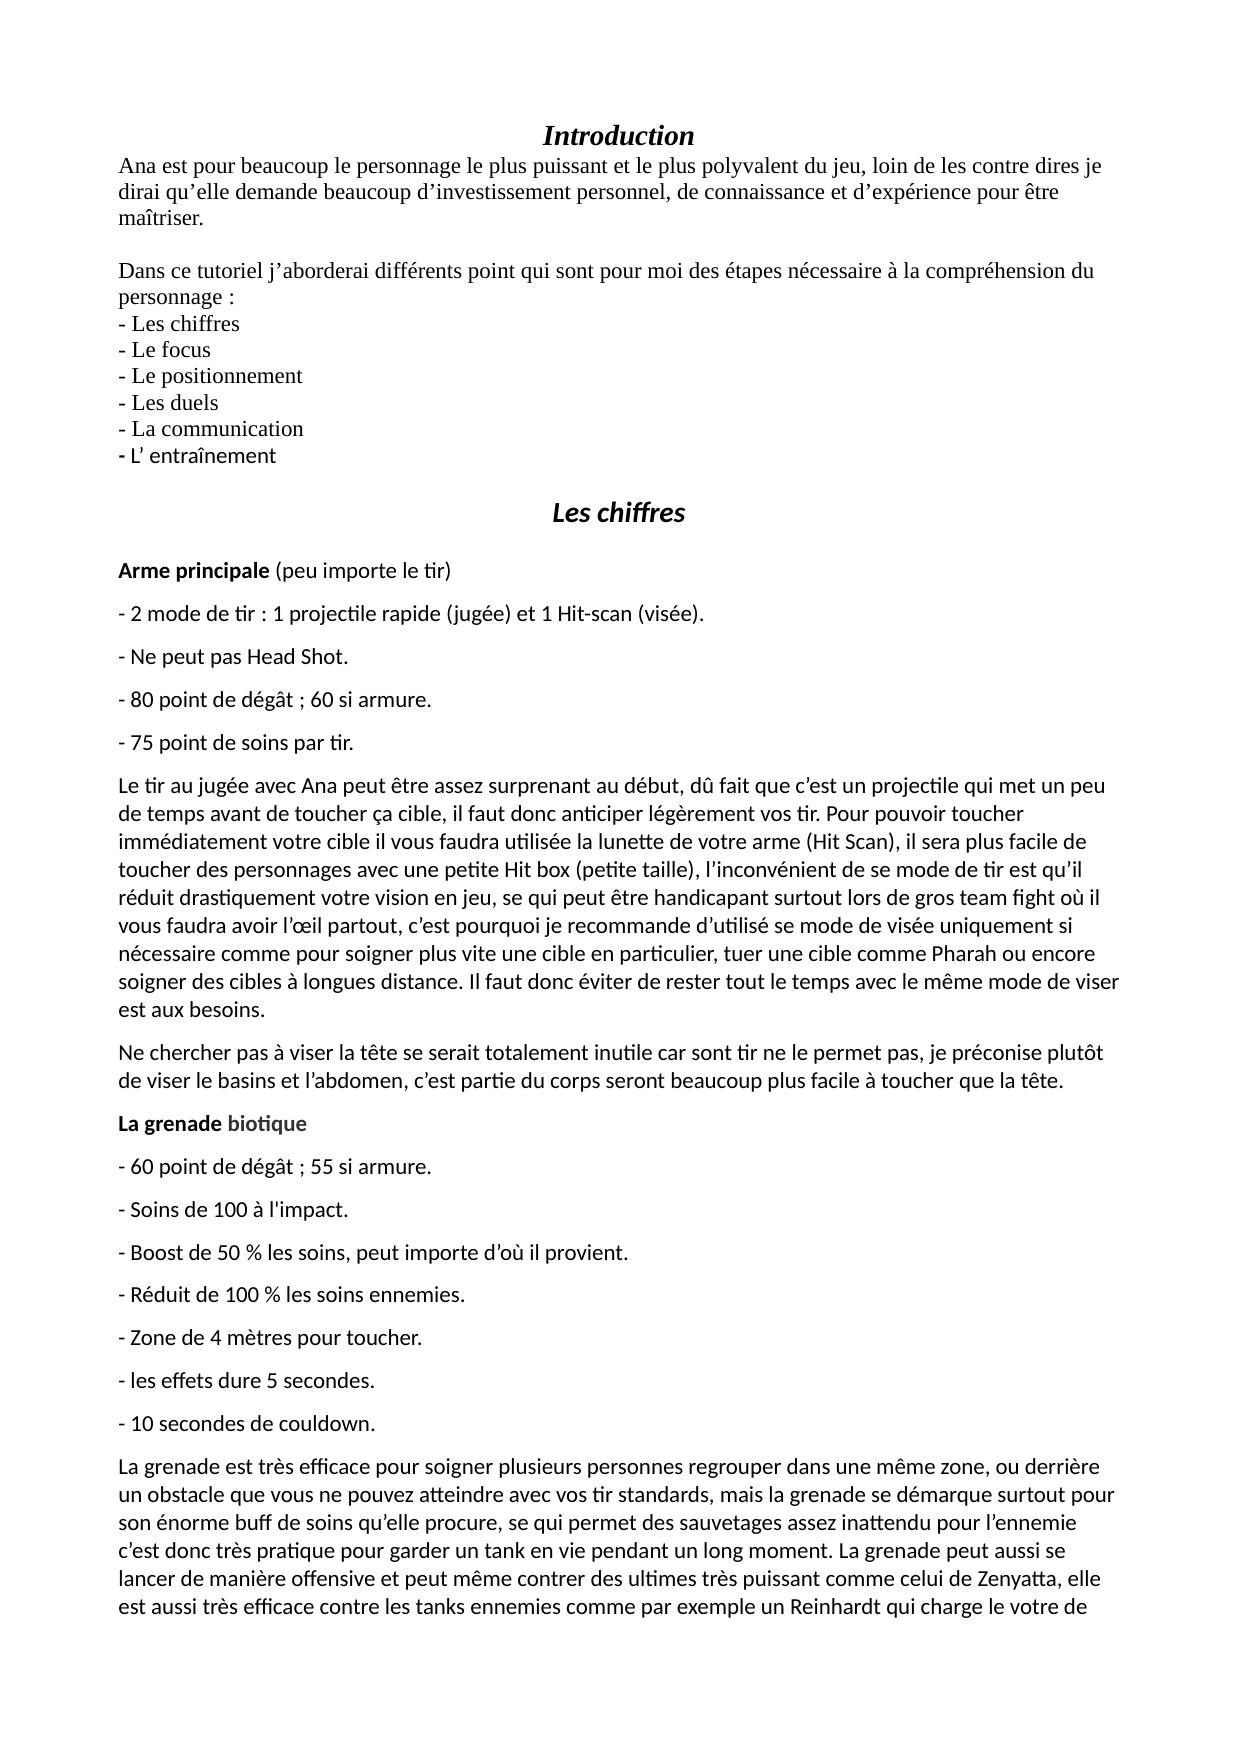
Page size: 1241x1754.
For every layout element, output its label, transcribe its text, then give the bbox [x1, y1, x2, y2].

text - Boost de 50 % les soins, peut importe d’où il provient. [118, 1238, 1122, 1266]
text - 10 secondes de couldown. [118, 1409, 1122, 1437]
text - L’ entraînement [118, 442, 1122, 469]
text - 75 point de soins par tir. [118, 728, 1122, 756]
text - 80 point de dégât ; 60 si armure. [118, 685, 1122, 713]
text La grenade est très efficace pour soigner plusieurs personnes regrouper dans une même zone, ou derrière un obstacle que vous ne pouvez atteindre avec vos tir standards, mais la grenade se démarque surtout pour son énorme buff de soins qu’elle procure, se qui permet des sauvetages assez inattendu pour l’ennemie c’est donc très pratique pour garder un tank en vie pendant un long moment. La grenade peut aussi se lancer de manière offensive et peut même contrer des ultimes très puissant comme celui de Zenyatta, elle est aussi très efficace contre les tanks ennemies comme par exemple un Reinhardt qui charge le votre de [118, 1452, 1122, 1620]
text - 60 point de dégât ; 55 si armure. [118, 1152, 1122, 1180]
text - La communication [118, 415, 1122, 442]
text - Ne peut pas Head Shot. [118, 642, 1122, 670]
text Introduction [118, 118, 1122, 152]
text Ana est pour beaucoup le personnage le plus puissant et le plus polyvalent du jeu, loin de les contre dires je dirai qu’elle demande beaucoup d’investissement personnel, de connaissance et d’expérience pour être maîtriser. [118, 152, 1122, 231]
text - Le focus [118, 336, 1122, 362]
text - Les duels [118, 389, 1122, 415]
text Le tir au jugée avec Ana peut être assez surprenant au début, dû fait que c’est un projectile qui met un peu de temps avant de toucher ça cible, il faut donc anticiper légèrement vos tir. Pour pouvoir toucher immédiatement votre cible il vous faudra utilisée la lunette de votre arme (Hit Scan), il sera plus facile de toucher des personnages avec une petite Hit box (petite taille), l’inconvénient de se mode de tir est qu’il réduit drastiquement votre vision en jeu, se qui peut être handicapant surtout lors de gros team fight où il vous faudra avoir l’œil partout, c’est pourquoi je recommande d’utilisé se mode de visée uniquement si nécessaire comme pour soigner plus vite une cible en particulier, tuer une cible comme Pharah ou encore soigner des cibles à longues distance. Il faut donc éviter de rester tout le temps avec le même mode de viser est aux besoins. [118, 771, 1122, 1023]
text - les effets dure 5 secondes. [118, 1366, 1122, 1394]
text Les chiffres [118, 494, 1122, 530]
text La grenade biotique [118, 1109, 1122, 1137]
text - Réduit de 100 % les soins ennemies. [118, 1281, 1122, 1309]
text - Les chiffres [118, 310, 1122, 336]
text - Le positionnement [118, 362, 1122, 389]
text Ne chercher pas à viser la tête se serait totalement inutile car sont tir ne le permet pas, je préconise plutôt de viser le basins et l’abdomen, c’est partie du corps seront beaucoup plus facile à toucher que la tête. [118, 1038, 1122, 1094]
text - Zone de 4 mètres pour toucher. [118, 1323, 1122, 1352]
text - Soins de 100 à l'impact. [118, 1195, 1122, 1223]
text Arme principale (peu importe le tir) [118, 556, 1122, 584]
text - 2 mode de tir : 1 projectile rapide (jugée) et 1 Hit-scan (visée). [118, 599, 1122, 627]
text Dans ce tutoriel j’aborderai différents point qui sont pour moi des étapes nécessaire à la compréhension du personnage : [118, 257, 1122, 310]
